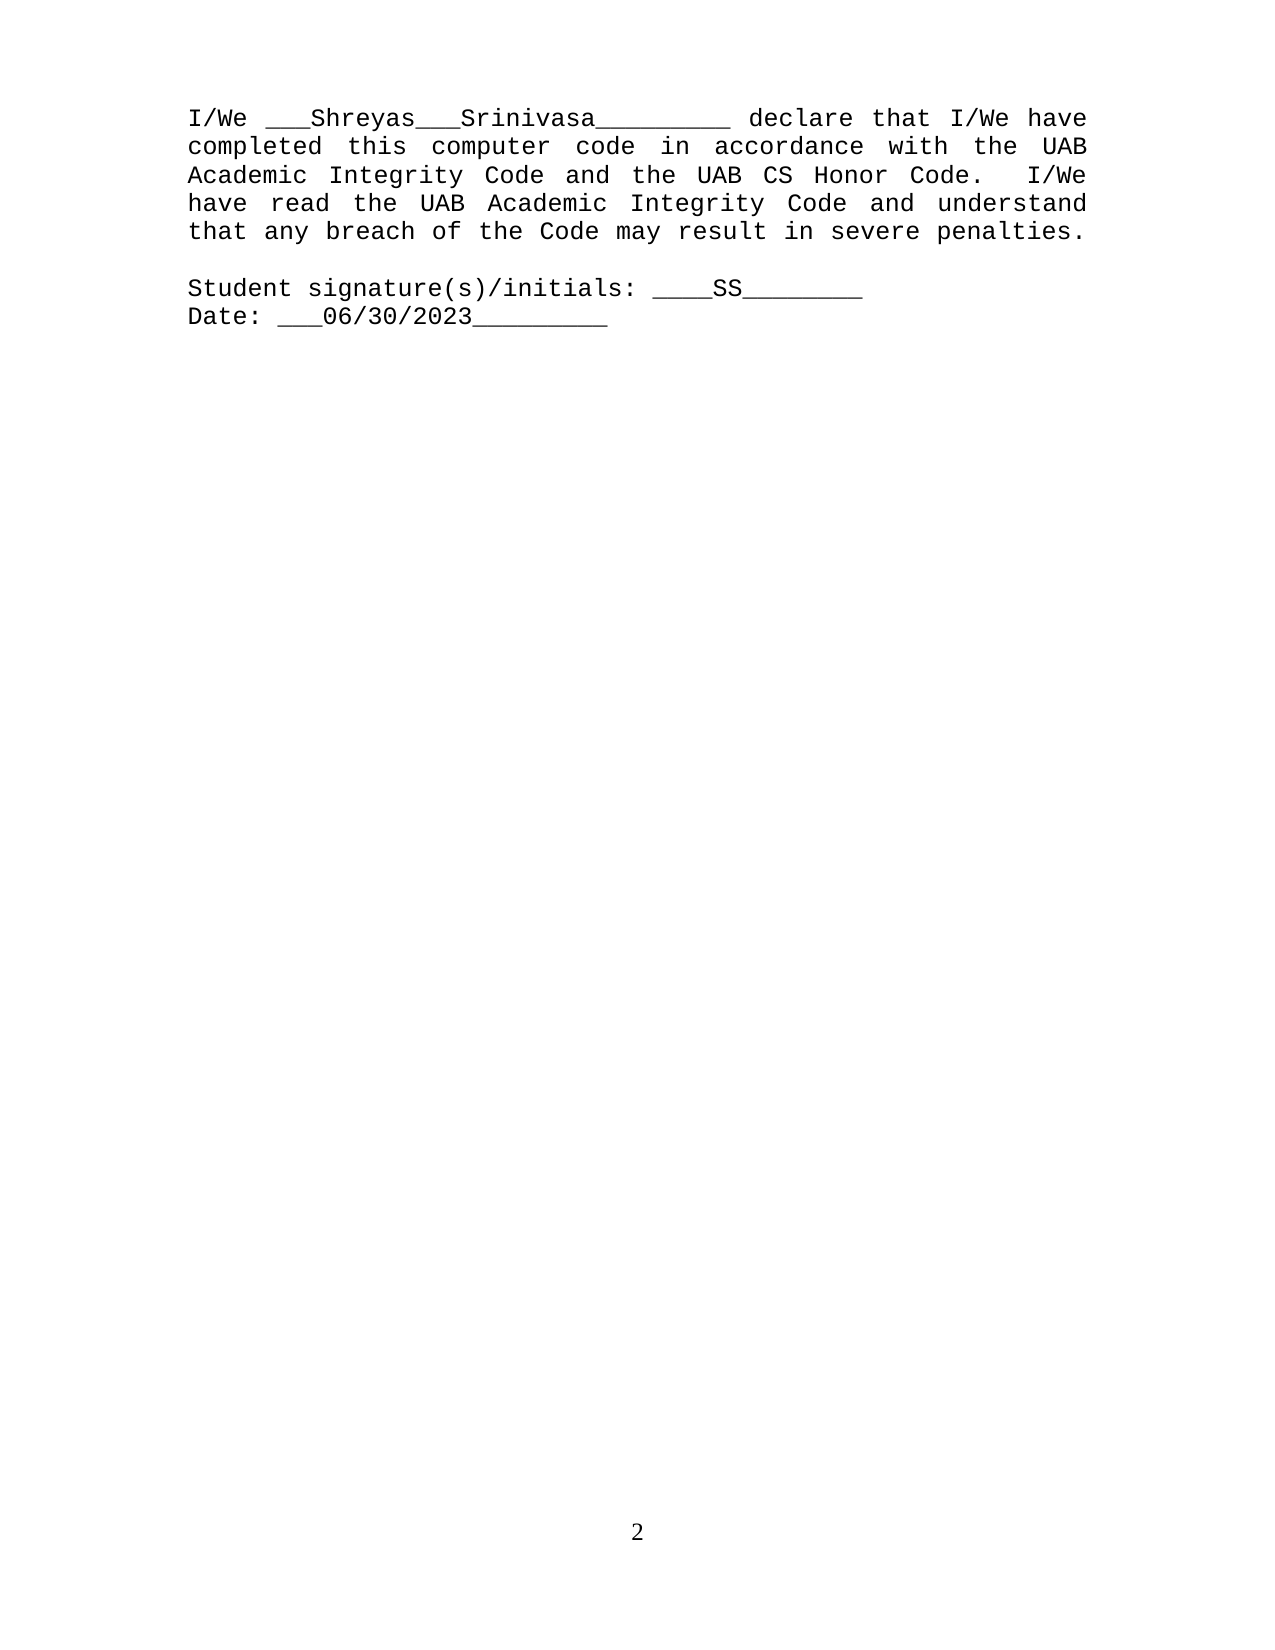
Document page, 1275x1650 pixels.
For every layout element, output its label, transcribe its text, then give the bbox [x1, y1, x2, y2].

text I/We ___Shreyas___Srinivasa_________ declare that I/We have completed this computer code in accordance with the UAB Academic Integrity Code and the UAB CS Honor Code. I/We have read the UAB Academic Integrity Code and understand that any breach of the Code may result in severe penalties. Student signature(s)/initials: ____SS________ Date: ___06/30/2023_________ [187, 106, 1087, 332]
